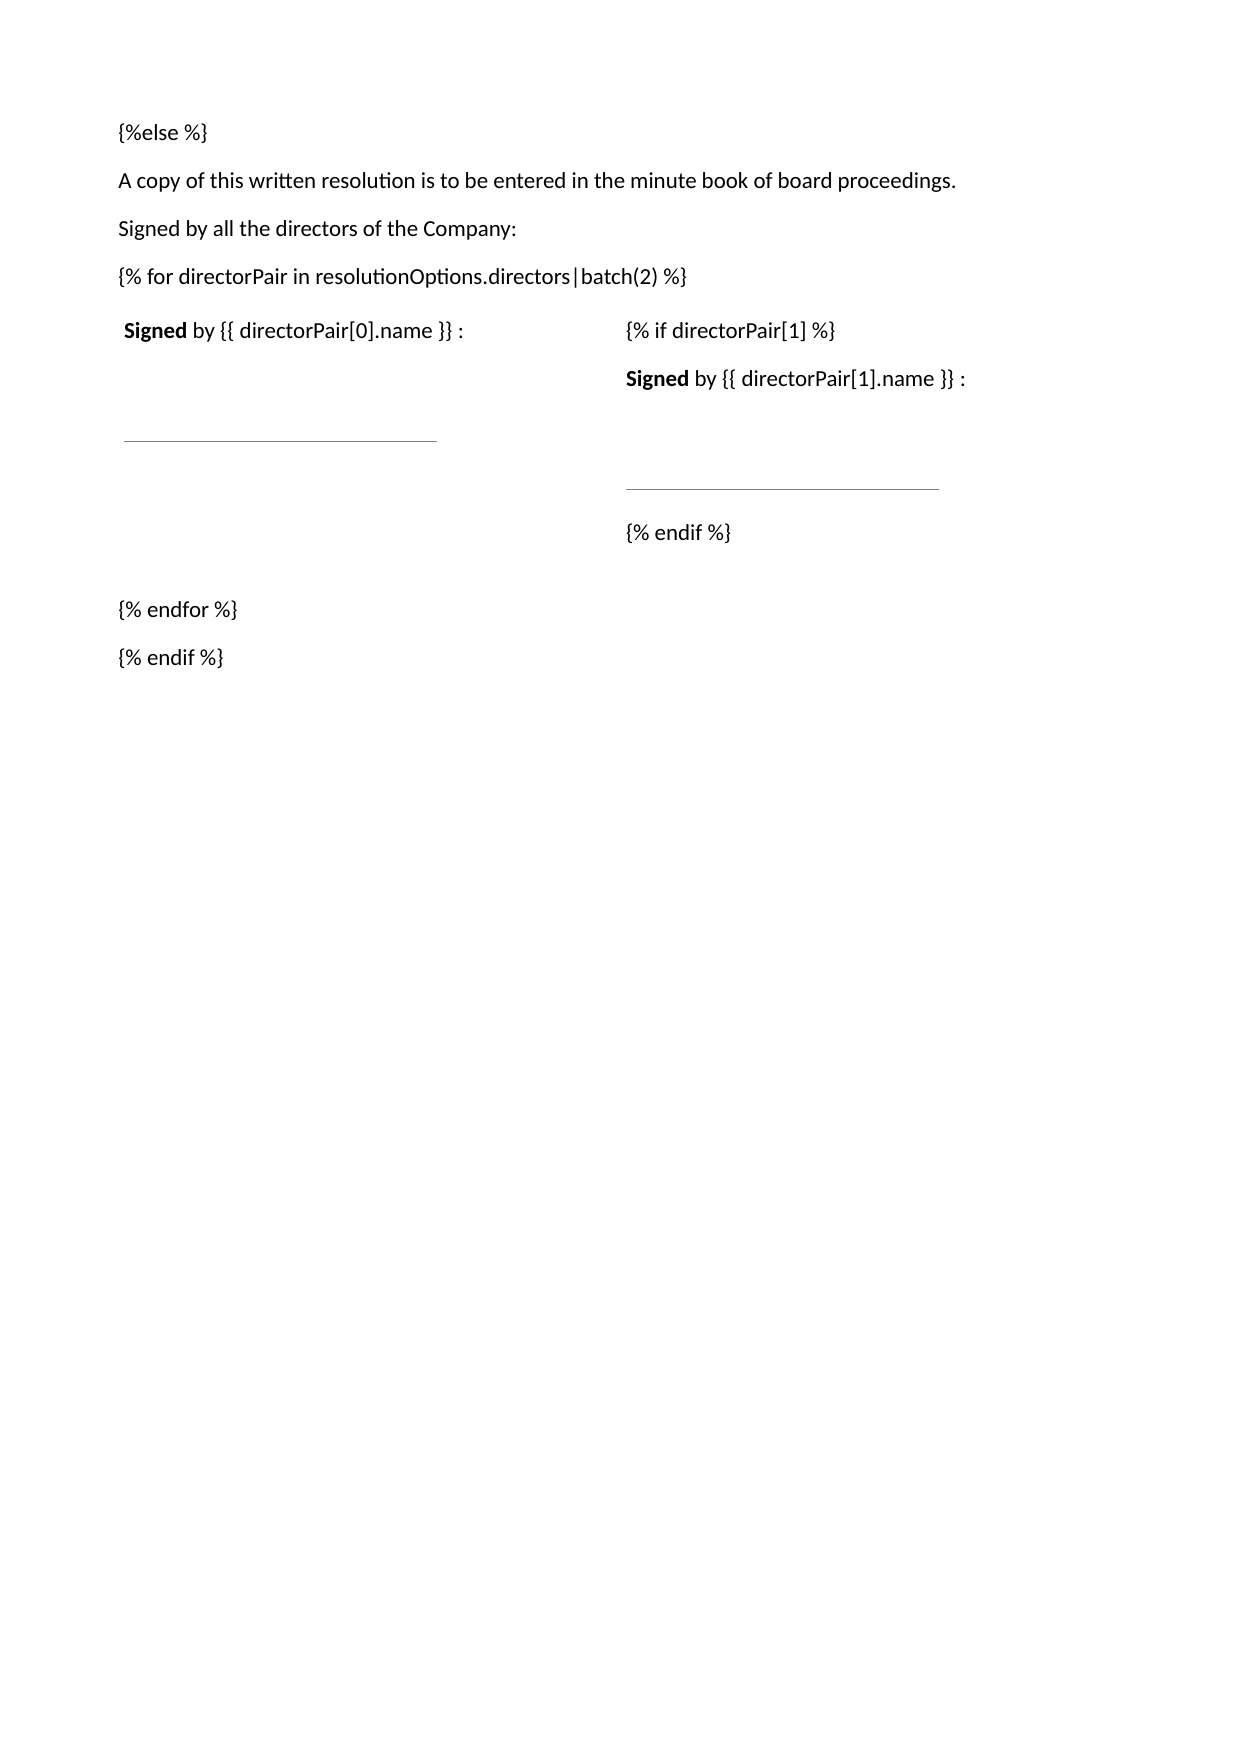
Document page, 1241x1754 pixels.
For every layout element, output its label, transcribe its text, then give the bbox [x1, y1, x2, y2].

text Signed by all the directors of the Company: [118, 214, 1122, 242]
text {%else %} [118, 118, 1122, 146]
text {% endfor %} [118, 595, 1122, 623]
text {% for directorPair in resolutionOptions.directors|batch(2) %} [118, 262, 1122, 291]
text {% endif %} [118, 643, 1122, 671]
table_header {% if directorPair[1] %} Signed by {{ directorPair[1].name }} : {% endif %} [620, 311, 1122, 567]
table_header Signed by {{ directorPair[0].name }} : [118, 311, 620, 567]
text A copy of this written resolution is to be entered in the minute book of board proceedings. [118, 166, 1122, 194]
